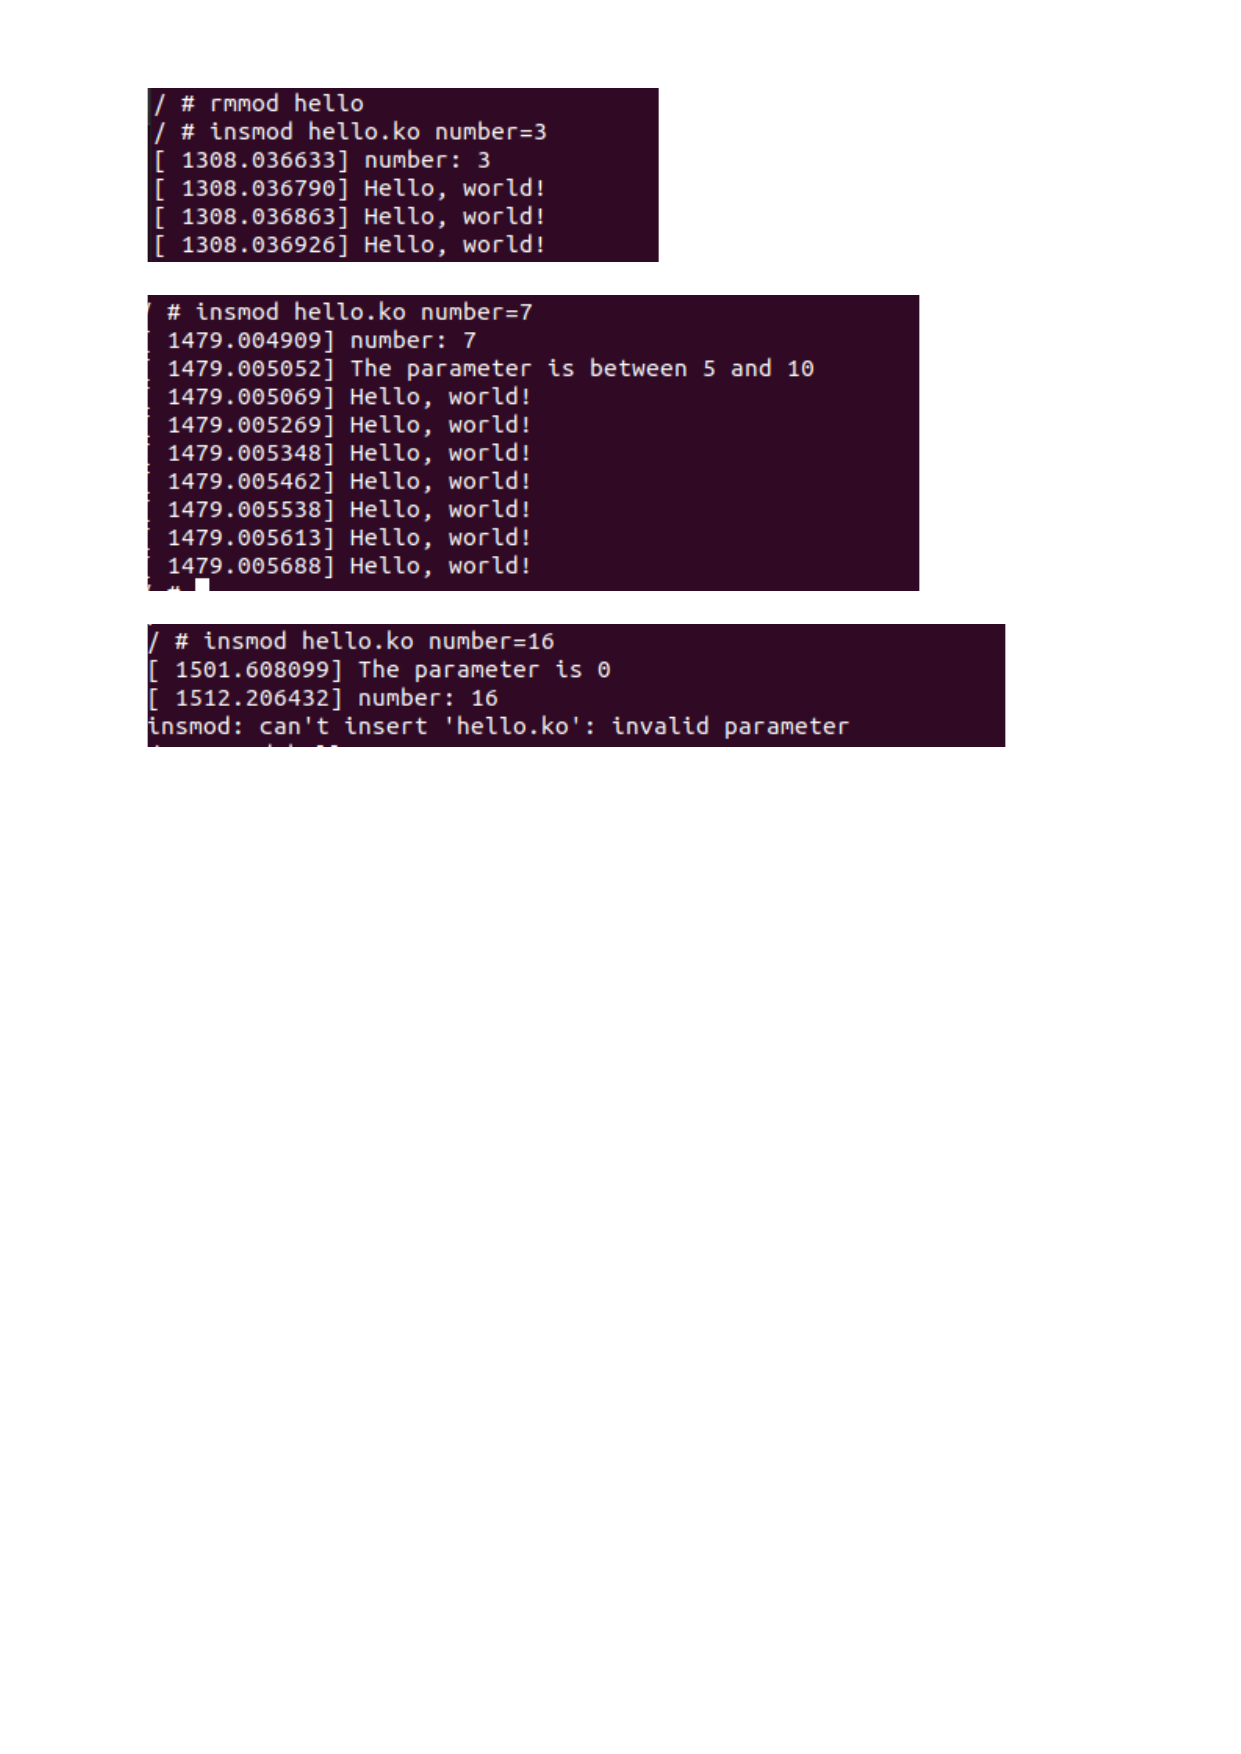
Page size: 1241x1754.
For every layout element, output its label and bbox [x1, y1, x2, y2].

picture [147, 88, 659, 262]
picture [147, 624, 1006, 747]
picture [147, 295, 920, 591]
